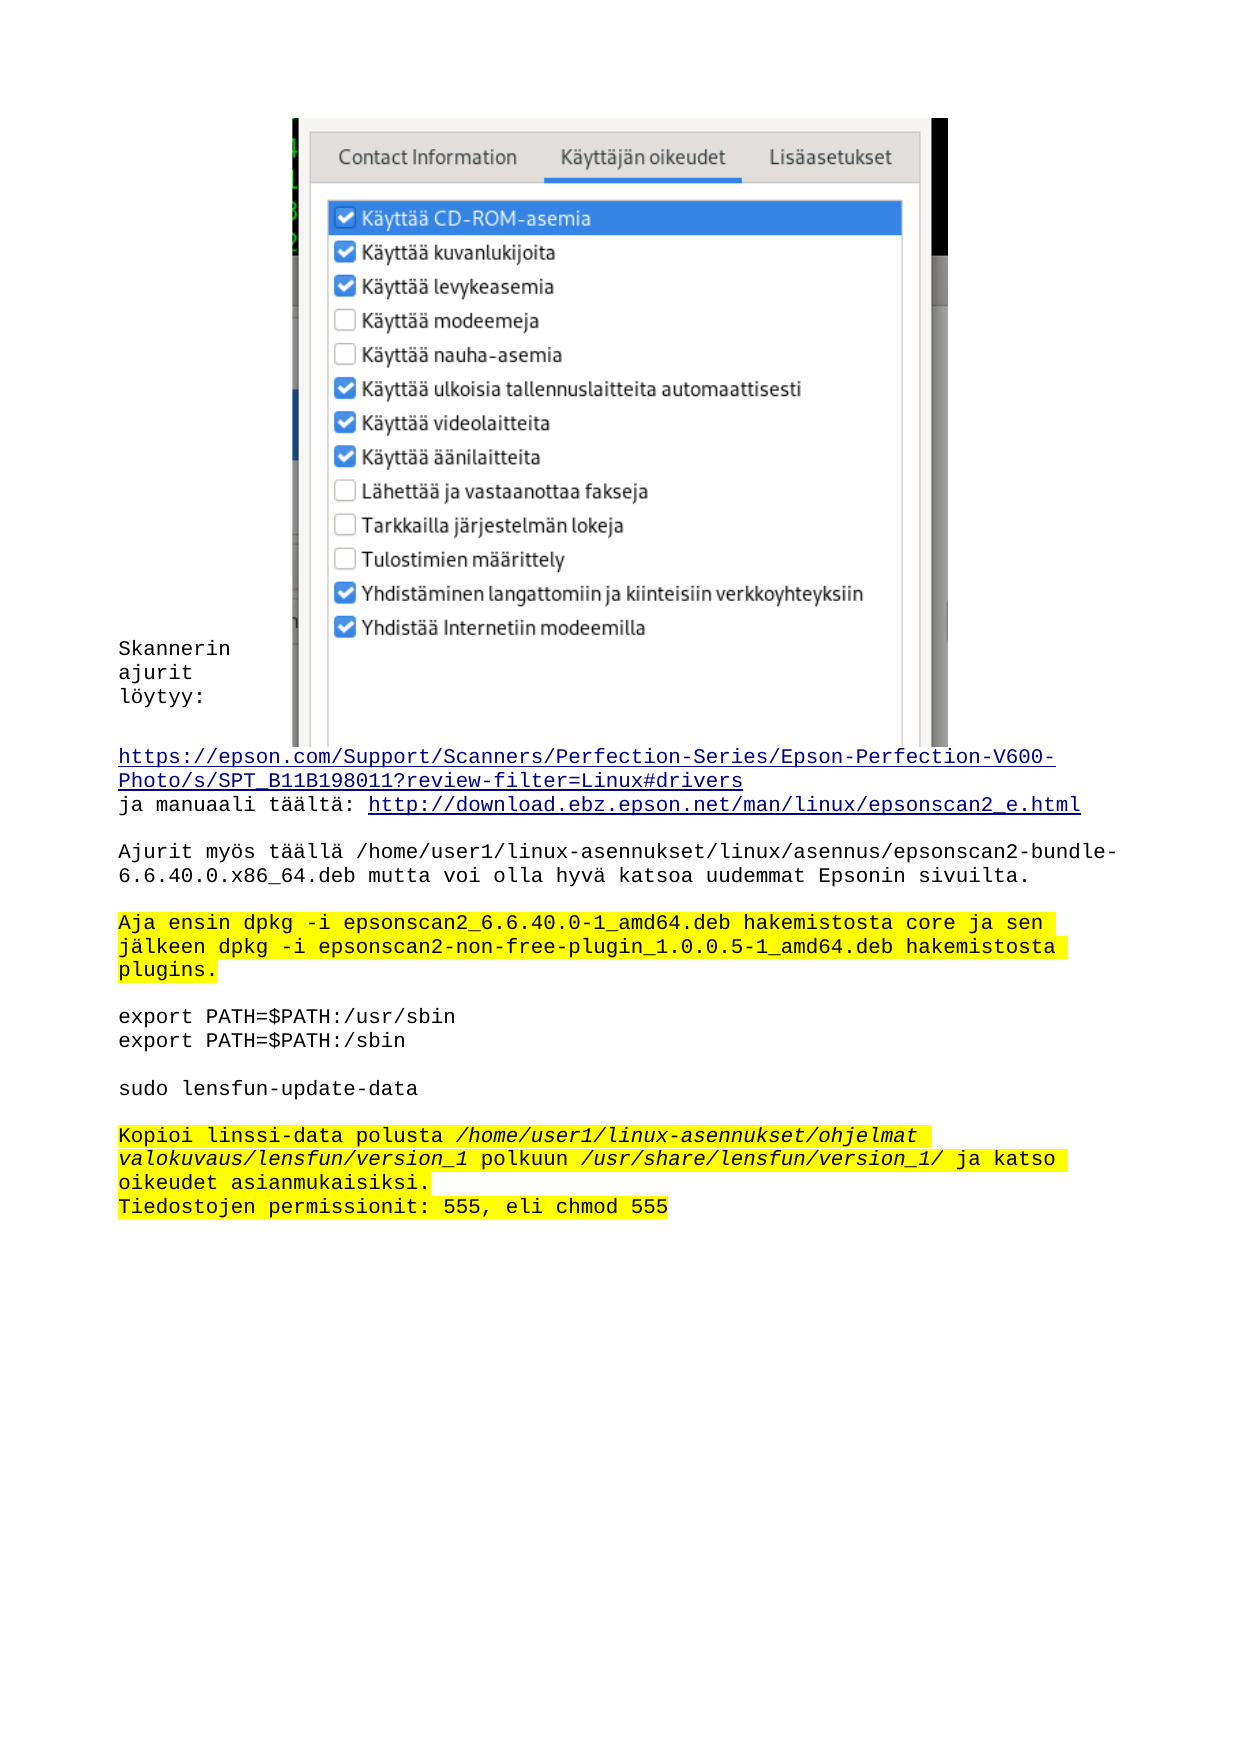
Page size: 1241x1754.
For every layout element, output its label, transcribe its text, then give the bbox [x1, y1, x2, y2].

text sudo lensfun-update-data [118, 1077, 1122, 1101]
text Aja ensin dpkg -i epsonscan2_6.6.40.0-1_amd64.deb hakemistosta core ja sen jälkeen dpkg -i epsonscan2-non-free-plugin_1.0.0.5-1_amd64.deb hakemistosta plugins. [118, 912, 1122, 983]
text export PATH=$PATH:/sbin [118, 1030, 1122, 1054]
picture [292, 118, 948, 747]
text Skannerin ajurit löytyy: https://epson.com/Support/Scanners/Perfection-Series/Epson-Perfection-V600-Photo/s/SPT_B11B198011?review-filter=Linux#drivers [118, 638, 1122, 794]
text Kopioi linssi-data polusta /home/user1/linux-asennukset/ohjelmat valokuvaus/lensfun/version_1 polkuun /usr/share/lensfun/version_1/ ja katso oikeudet asianmukaisiksi. Tiedostojen permissionit: 555, eli chmod 555 [118, 1125, 1122, 1219]
text export PATH=$PATH:/usr/sbin [118, 1007, 1122, 1030]
text Ajurit myös täällä /home/user1/linux-asennukset/linux/asennus/epsonscan2-bundle-6.6.40.0.x86_64.deb mutta voi olla hyvä katsoa uudemmat Epsonin sivuilta. [118, 841, 1122, 888]
text ja manuaali täältä: http://download.ebz.epson.net/man/linux/epsonscan2_e.html [118, 794, 1122, 817]
